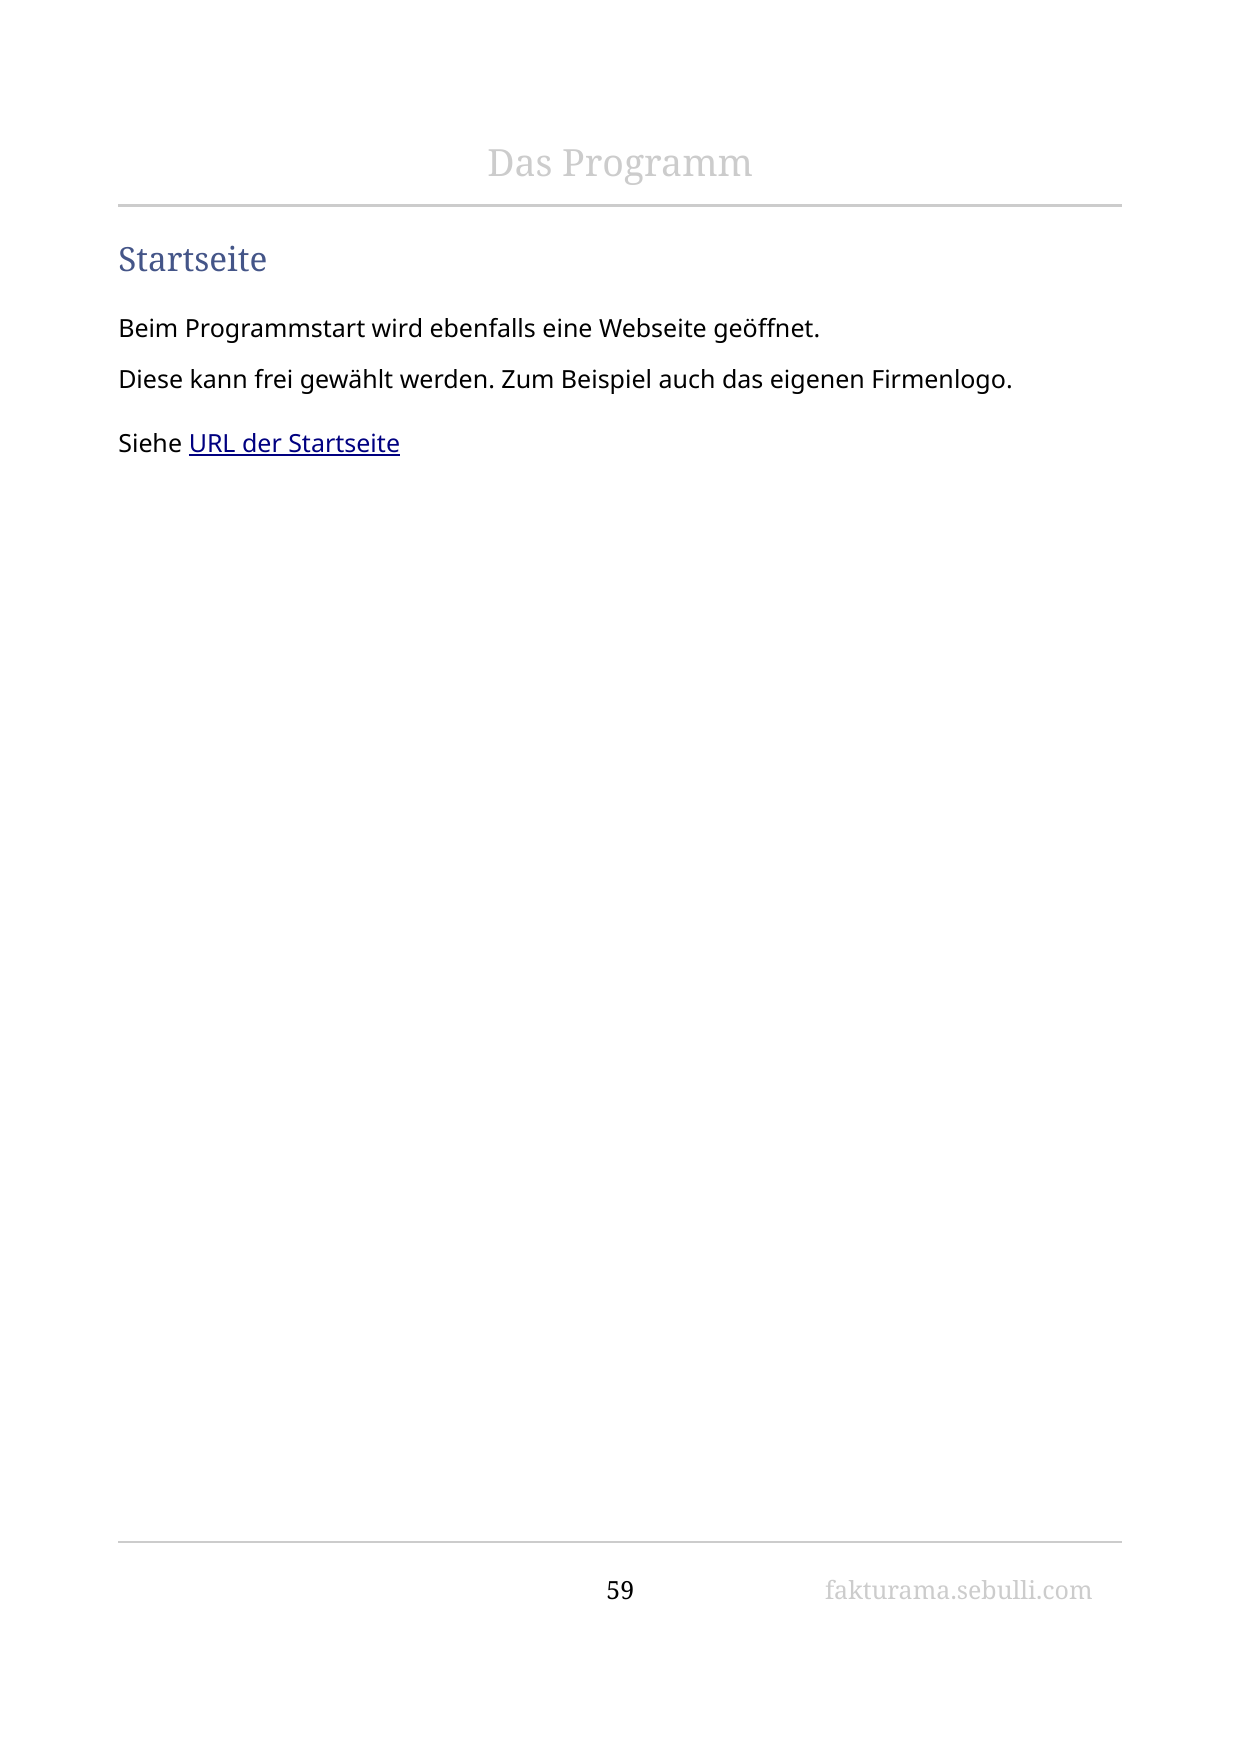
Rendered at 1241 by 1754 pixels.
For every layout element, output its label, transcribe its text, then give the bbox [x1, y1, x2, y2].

text Beim Programmstart wird ebenfalls eine Webseite geöffnet. Diese kann frei gewählt werden. Zum Beispiel auch das eigenen Firmenlogo. [118, 311, 1122, 396]
text Siehe URL der Startseite [118, 426, 1122, 460]
subtitle Startseite [118, 236, 1122, 282]
